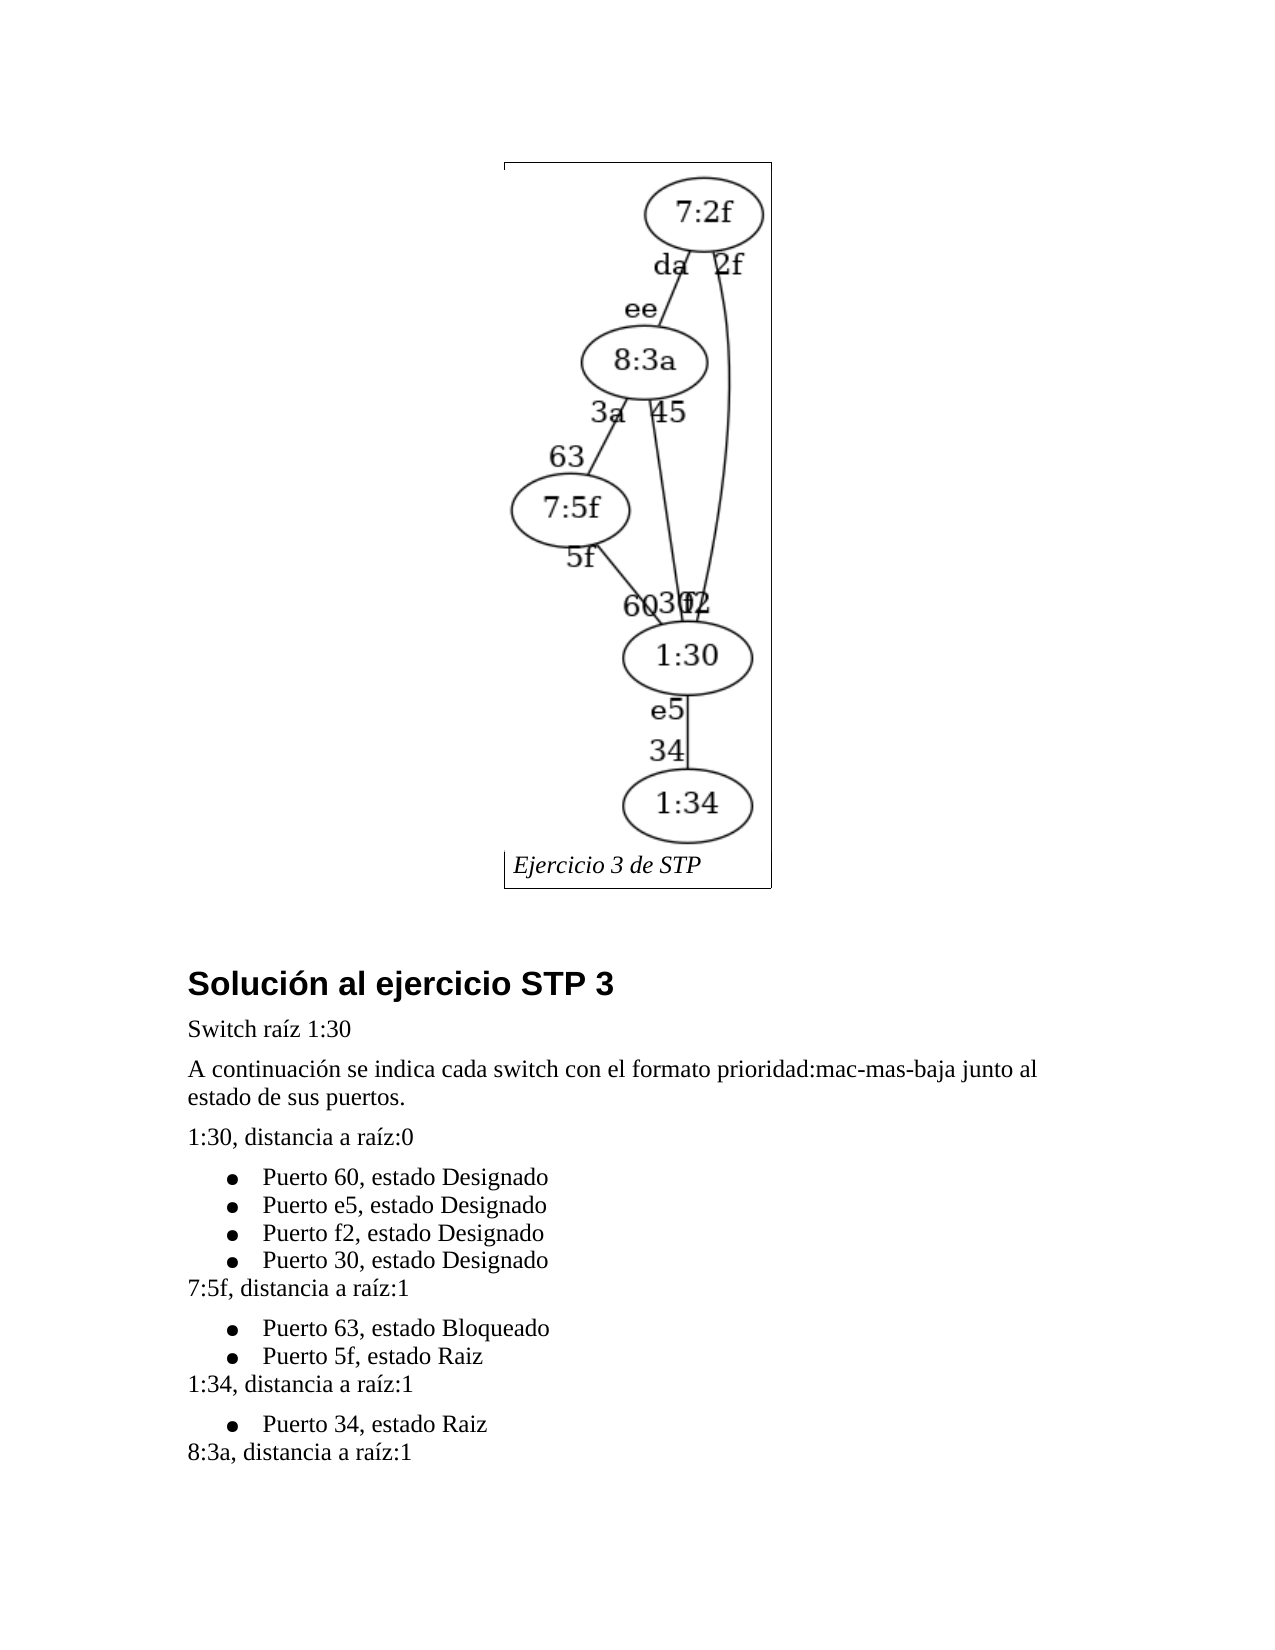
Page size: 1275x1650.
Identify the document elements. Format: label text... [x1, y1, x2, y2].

list Puerto 5f, estado Raiz [225, 1342, 1087, 1370]
text 8:3a, distancia a raíz:1 [187, 1438, 1087, 1465]
text 7:5f, distancia a raíz:1 [187, 1274, 1087, 1302]
list Puerto 30, estado Designado [225, 1246, 1087, 1274]
list Puerto f2, estado Designado [225, 1219, 1087, 1246]
subtitle Solución al ejercicio STP 3 [187, 965, 1087, 1002]
text Ejercicio 3 de STP [513, 852, 762, 879]
list Puerto 60, estado Designado [225, 1163, 1087, 1191]
text A continuación se indica cada switch con el formato prioridad:mac-mas-baja junto al estado de sus puertos. [187, 1055, 1087, 1111]
list Puerto e5, estado Designado [225, 1191, 1087, 1219]
list Puerto 63, estado Bloqueado [225, 1314, 1087, 1342]
text 1:30, distancia a raíz:0 [187, 1123, 1087, 1151]
list Puerto 34, estado Raiz [225, 1410, 1087, 1438]
text 1:34, distancia a raíz:1 [187, 1370, 1087, 1397]
picture [504, 170, 772, 852]
text Switch raíz 1:30 [187, 1015, 1087, 1043]
